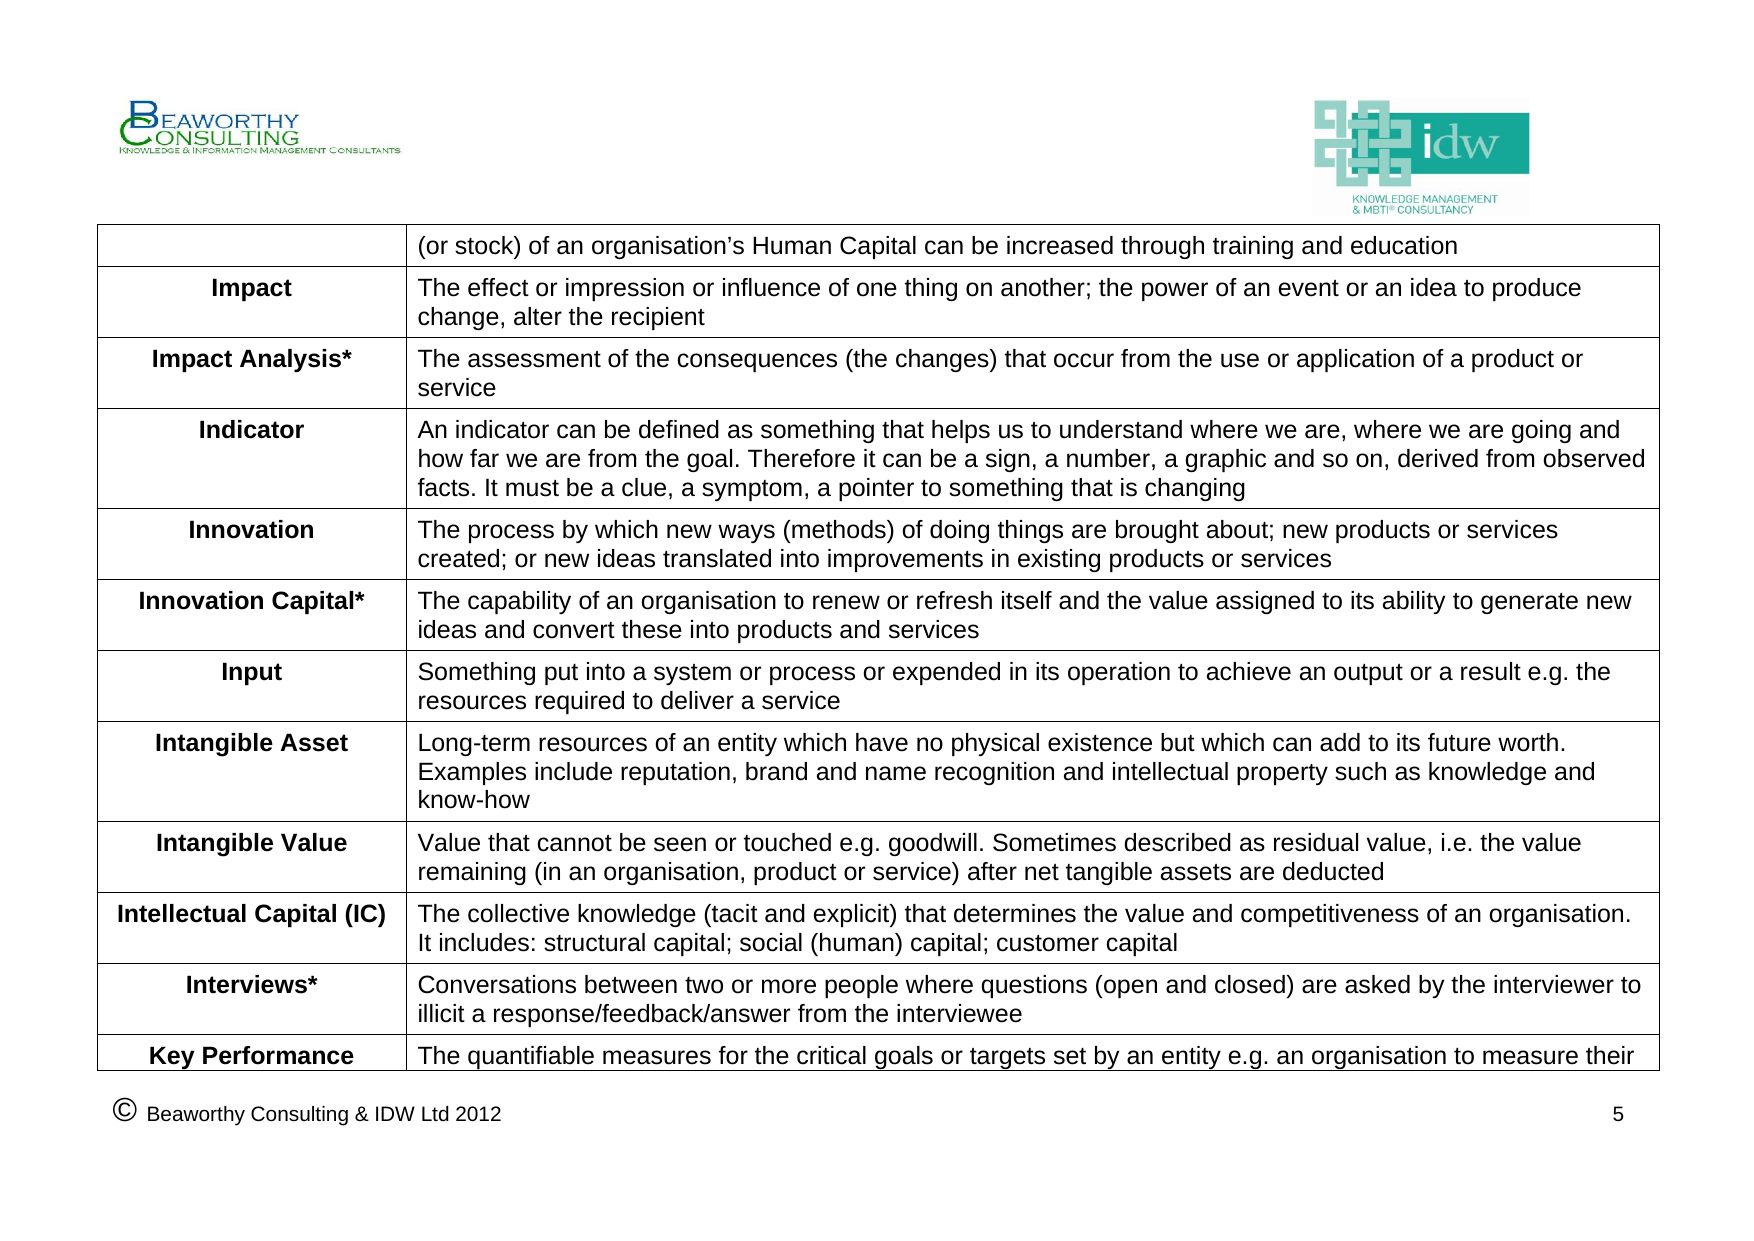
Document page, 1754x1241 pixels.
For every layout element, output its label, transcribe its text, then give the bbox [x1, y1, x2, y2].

table_cell Key Performance [98, 1035, 406, 1070]
table_cell Conversations between two or more people where questions (open and closed) are asked by the interviewer to illicit a response/feedback/answer from the interviewee [407, 964, 1659, 1034]
table_cell Impact Analysis* [98, 338, 406, 408]
table_cell The capability of an organisation to renew or refresh itself and the value assigned to its ability to generate new ideas and convert these into products and services [407, 580, 1659, 650]
table_cell The assessment of the consequences (the changes) that occur from the use or application of a product or service [407, 338, 1659, 408]
table_cell Indicator [98, 409, 406, 508]
table_cell Long-term resources of an entity which have no physical existence but which can add to its future worth. Examples include reputation, brand and name recognition and intellectual property such as knowledge and know-how [407, 722, 1659, 821]
table_cell The effect or impression or influence of one thing on another; the power of an event or an idea to produce change, alter the recipient [407, 267, 1659, 337]
table_cell The process by which new ways (methods) of doing things are brought about; new products or services created; or new ideas translated into improvements in existing products or services [407, 509, 1659, 579]
table_cell Intellectual Capital (IC) [98, 893, 406, 963]
table_cell Innovation [98, 509, 406, 579]
table_cell Intangible Value [98, 822, 406, 892]
table_cell Intangible Asset [98, 722, 406, 821]
table_cell Impact [98, 267, 406, 337]
table_cell Something put into a system or process or expended in its operation to achieve an output or a result e.g. the resources required to deliver a service [407, 651, 1659, 721]
table_cell The quantifiable measures for the critical goals or targets set by an entity e.g. an organisation to measure their [407, 1035, 1659, 1070]
table_cell Value that cannot be seen or touched e.g. goodwill. Sometimes described as residual value, i.e. the value remaining (in an organisation, product or service) after net tangible assets are deducted [407, 822, 1659, 892]
table_cell (or stock) of an organisation’s Human Capital can be increased through training and education [407, 225, 1659, 266]
table_cell Input [98, 651, 406, 721]
table_cell [98, 225, 406, 266]
table_cell Interviews* [98, 964, 406, 1034]
table_cell The collective knowledge (tacit and explicit) that determines the value and competitiveness of an organisation. It includes: structural capital; social (human) capital; customer capital [407, 893, 1659, 963]
table_cell An indicator can be defined as something that helps us to understand where we are, where we are going and how far we are from the goal. Therefore it can be a sign, a number, a graphic and so on, derived from observed facts. It must be a clue, a symptom, a pointer to something that is changing [407, 409, 1659, 508]
table_cell Innovation Capital* [98, 580, 406, 650]
